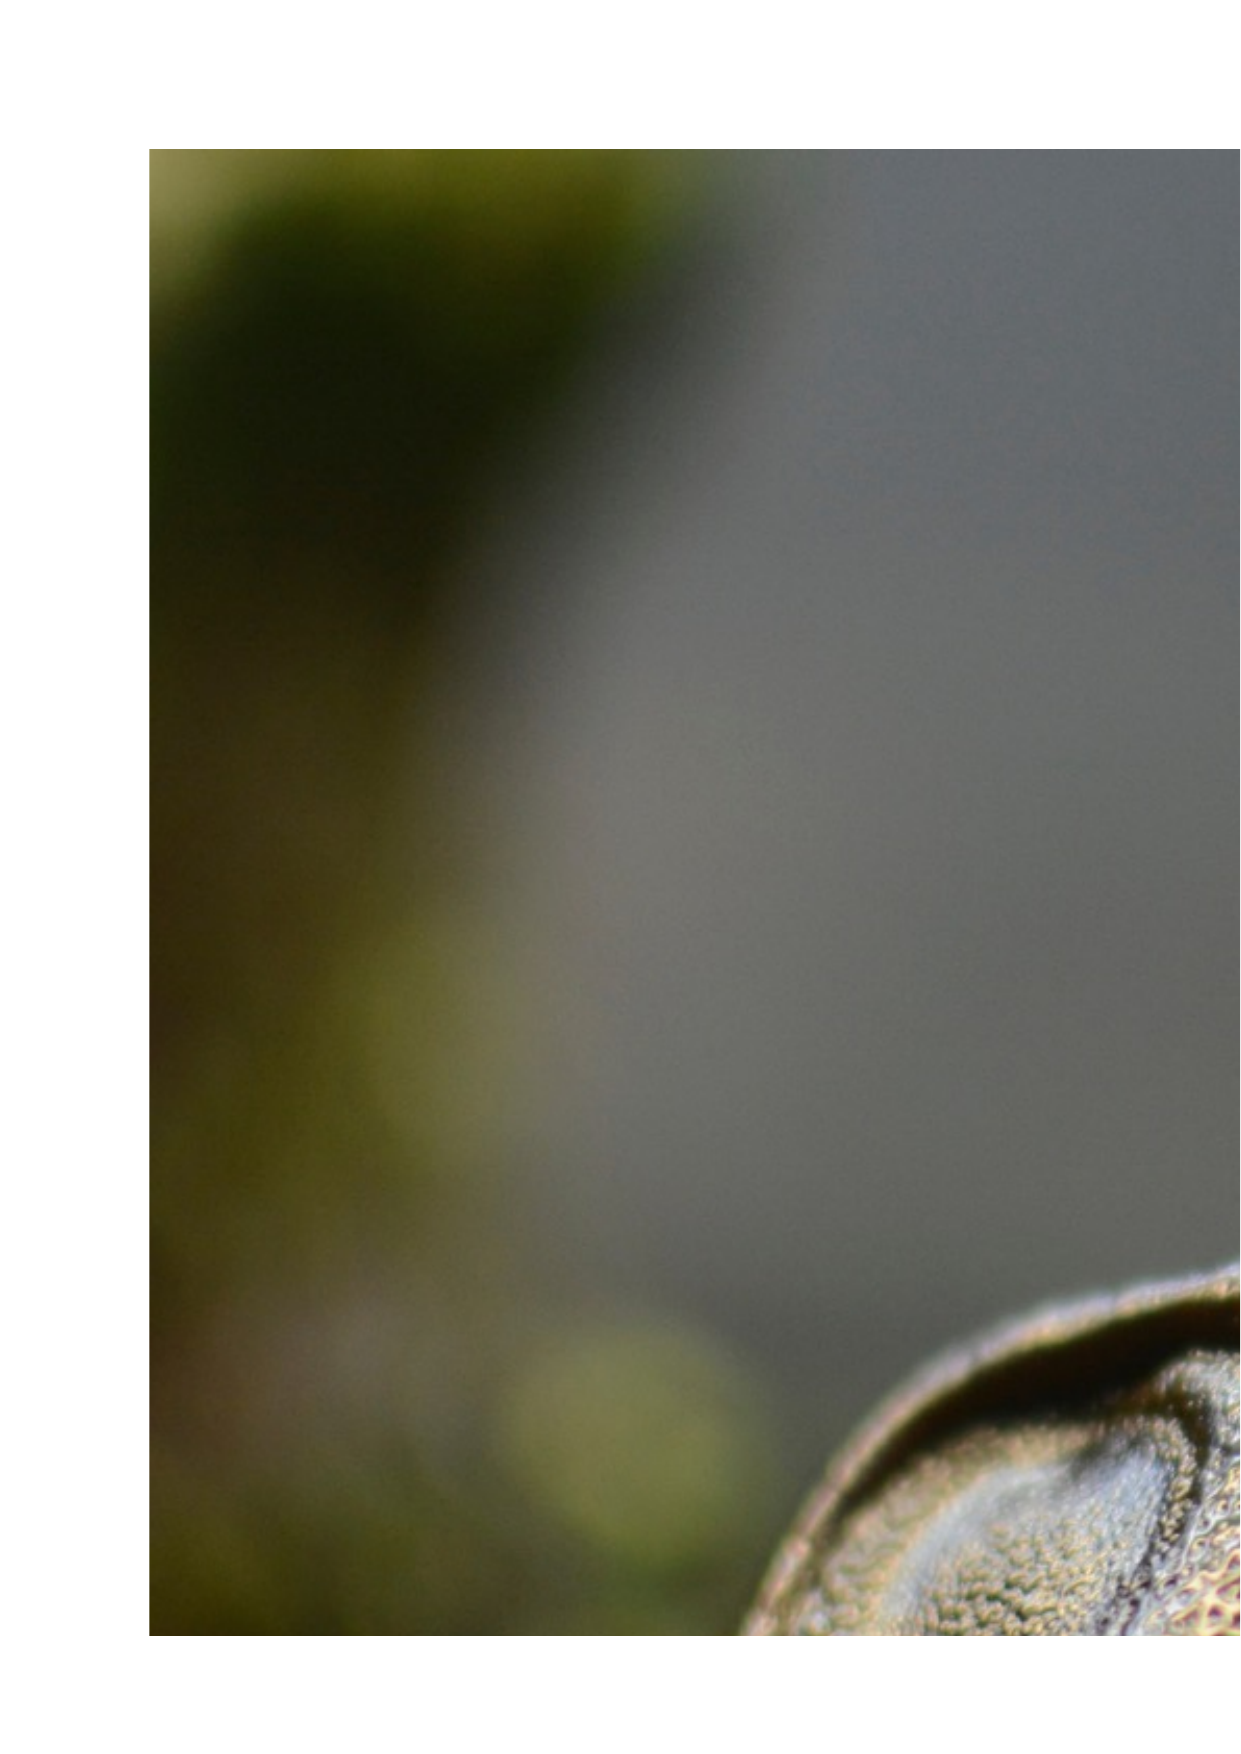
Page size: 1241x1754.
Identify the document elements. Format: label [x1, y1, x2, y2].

picture [149, 149, 1241, 1636]
